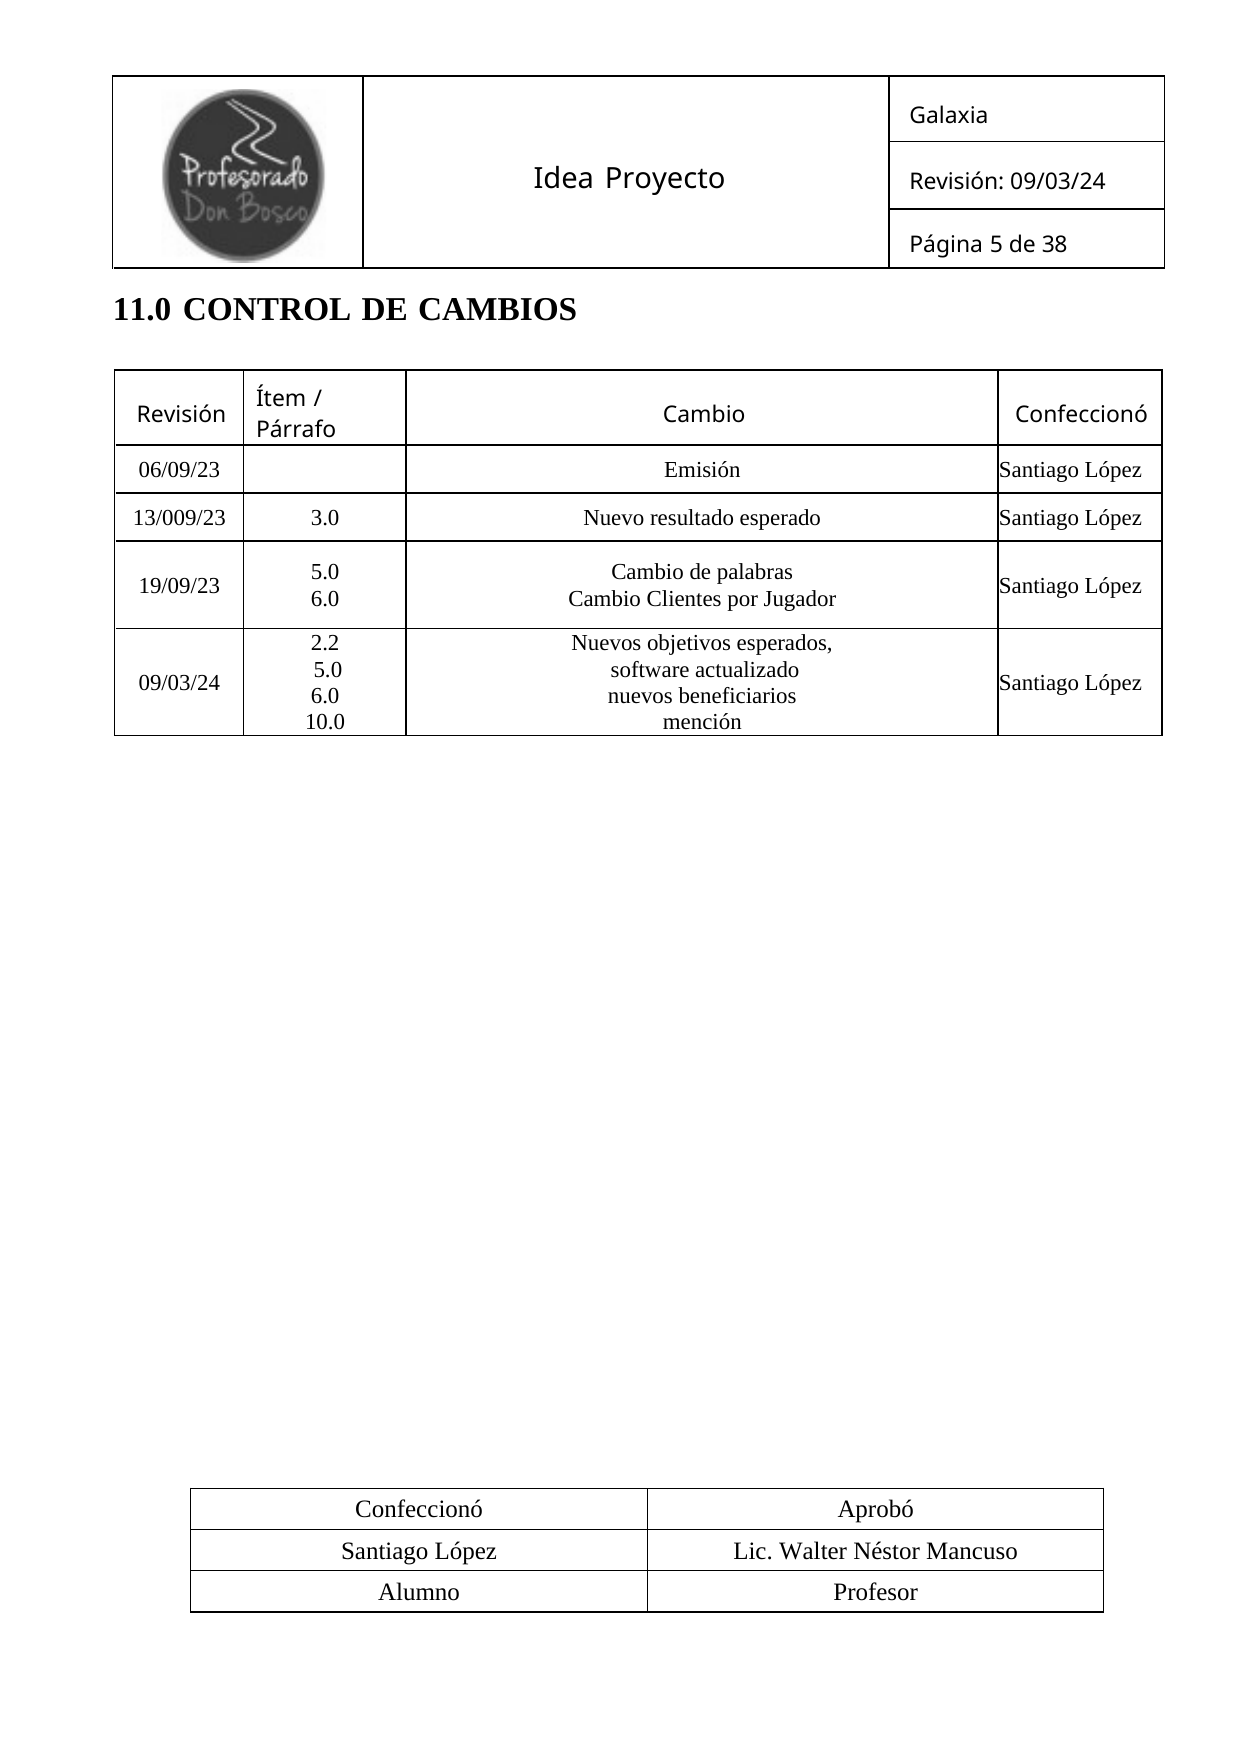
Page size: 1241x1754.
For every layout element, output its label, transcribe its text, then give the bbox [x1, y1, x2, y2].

table_header Cambio [407, 371, 997, 444]
table_cell 06/09/23 [115, 445, 243, 492]
subtitle 11.0 CONTROL DE CAMBIOS [113, 289, 1192, 328]
table_cell Emisión [407, 446, 997, 492]
table_header Confeccionó [999, 371, 1161, 444]
table_cell Nuevo resultado esperado [407, 494, 997, 540]
table_cell 5.0 6.0 [244, 542, 405, 628]
table_cell Santiago López [999, 542, 1161, 628]
table_cell Santiago López [999, 446, 1161, 492]
table_header Revisión [115, 371, 243, 444]
table_cell [244, 446, 405, 492]
table_cell Cambio de palabras Cambio Clientes por Jugador [407, 542, 997, 628]
table_cell 13/009/23 [115, 493, 243, 540]
table_cell 2.2 5.0 6.0 10.0 [244, 629, 405, 735]
table_cell Santiago López [999, 629, 1161, 735]
table_cell 3.0 [244, 494, 405, 540]
table_cell 19/09/23 [115, 541, 243, 628]
table_cell Nuevos objetivos esperados, software actualizado nuevos beneficiarios mención [407, 629, 997, 735]
table_header Ítem / Párrafo [244, 371, 405, 444]
table_cell 09/03/24 [115, 629, 243, 735]
table_cell Santiago López [999, 494, 1161, 540]
